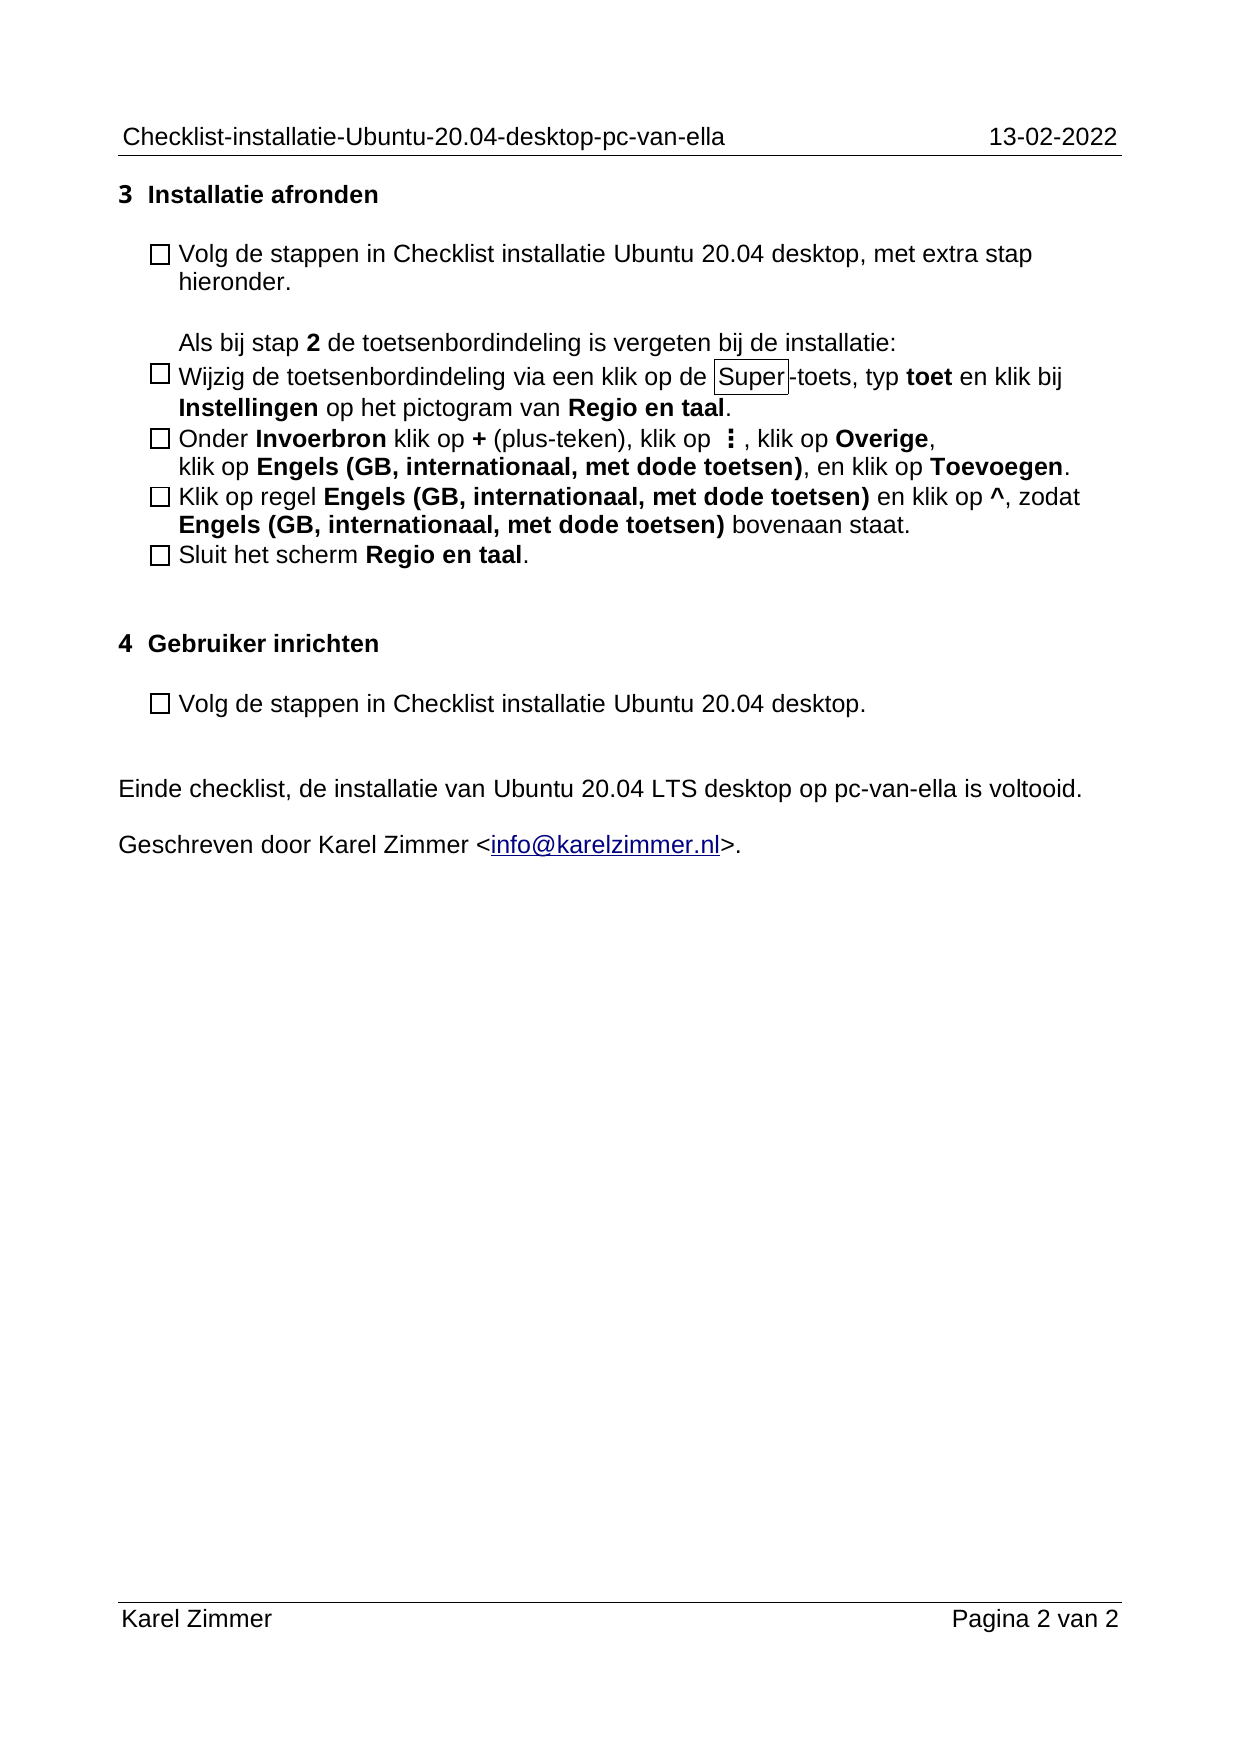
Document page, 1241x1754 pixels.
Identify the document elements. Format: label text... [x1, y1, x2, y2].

table_header Volg de stappen in Checklist installatie Ubuntu 20.04 desktop. [177, 689, 1120, 719]
list Gebruiker inrichten [118, 626, 1122, 660]
table_cell [141, 424, 177, 482]
table_cell [141, 298, 177, 328]
table_cell Sluit het scherm Regio en taal. [177, 540, 1120, 570]
table_cell [141, 482, 177, 540]
table_cell [141, 540, 177, 570]
table_header [141, 239, 177, 297]
table_cell [177, 298, 1120, 328]
table_cell Wijzig de toetsenbordindeling via een klik op de Super-toets, typ toet en klik bij Instellingen op het pictogram van Regio en taal. [177, 358, 1120, 423]
table_cell [141, 358, 177, 423]
table_cell Als bij stap 2 de toetsenbordindeling is vergeten bij de installatie: [177, 328, 1120, 358]
table_header Volg de stappen in Checklist installatie Ubuntu 20.04 desktop, met extra stap hieronder. [177, 239, 1120, 297]
table_cell Klik op regel Engels (GB, internationaal, met dode toetsen) en klik op ^, zodat Engels (GB, internationaal, met dode toetsen) bovenaan staat. [177, 482, 1120, 540]
table_cell [141, 328, 177, 358]
table_header [141, 689, 177, 719]
text Einde checklist, de installatie van Ubuntu 20.04 LTS desktop op pc-van-ella is voltooid. [118, 775, 1122, 803]
table_cell Onder Invoerbron klik op + (plus-teken), klik op ⋮, klik op Overige, klik op Engels (GB, internationaal, met dode toetsen), en klik op Toevoegen. [177, 424, 1120, 482]
list Installatie afronden [118, 177, 1122, 211]
text Geschreven door Karel Zimmer <info@karelzimmer.nl>. [118, 831, 1122, 859]
